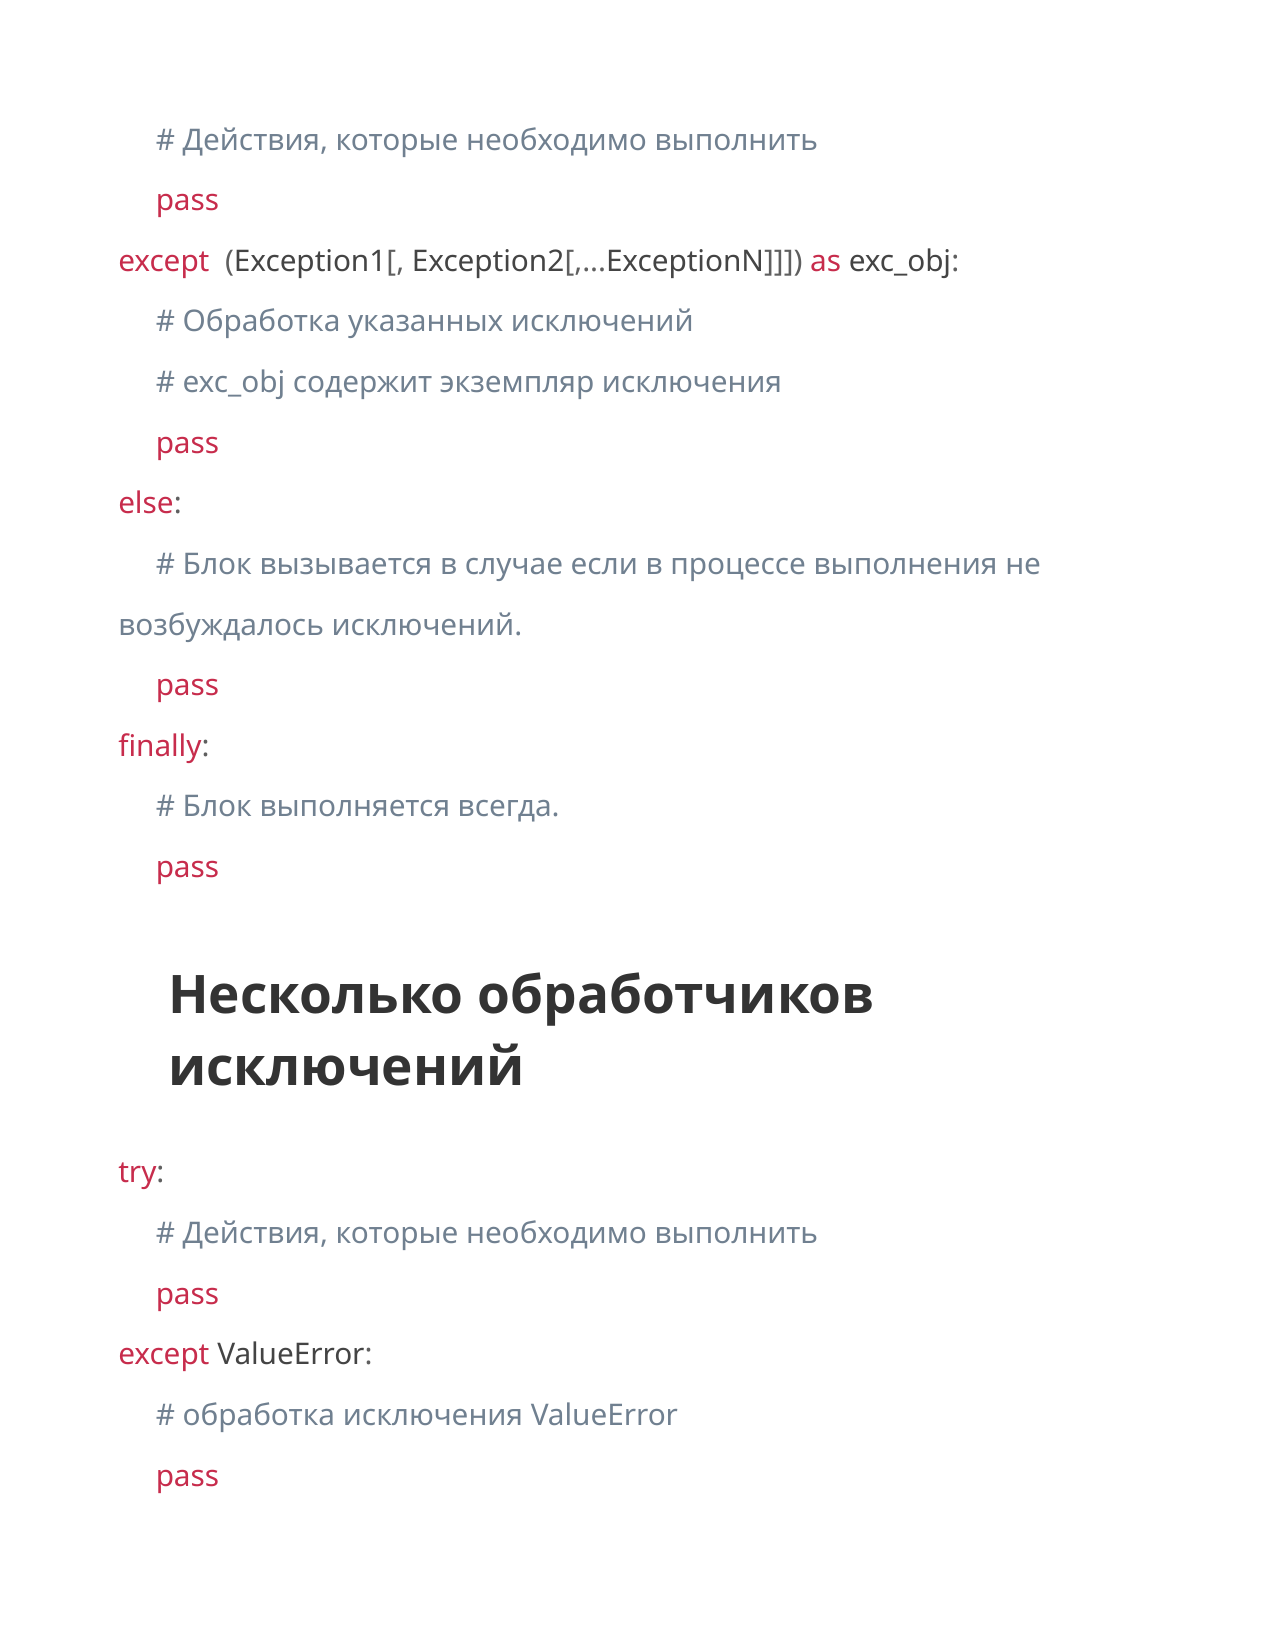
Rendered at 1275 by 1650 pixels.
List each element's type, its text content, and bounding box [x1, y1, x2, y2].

text pass [118, 1272, 1157, 1313]
text # Блок вызывается в случае если в процессе выполнения не возбуждалось исключений. [118, 542, 1157, 643]
text except (Exception1[, Exception2[,...ExceptionN]]]) as exc_obj: [118, 239, 1157, 280]
text finally: [118, 724, 1157, 765]
subtitle Несколько обработчиков исключений [168, 956, 1107, 1101]
text # обработка исключения ValueError [118, 1393, 1157, 1434]
text # Действия, которые необходимо выполнить [118, 118, 1157, 158]
text # Обработка указанных исключений [118, 300, 1157, 340]
text pass [118, 179, 1157, 219]
text try: [118, 1151, 1157, 1191]
text pass [118, 1454, 1157, 1494]
text # Действия, которые необходимо выполнить [118, 1212, 1157, 1252]
text else: [118, 482, 1157, 522]
text pass [118, 846, 1157, 886]
text except ValueError: [118, 1333, 1157, 1373]
text # Блок выполняется всегда. [118, 785, 1157, 825]
text pass [118, 421, 1157, 462]
text # exc_obj содержит экземпляр исключения [118, 361, 1157, 401]
text pass [118, 664, 1157, 704]
